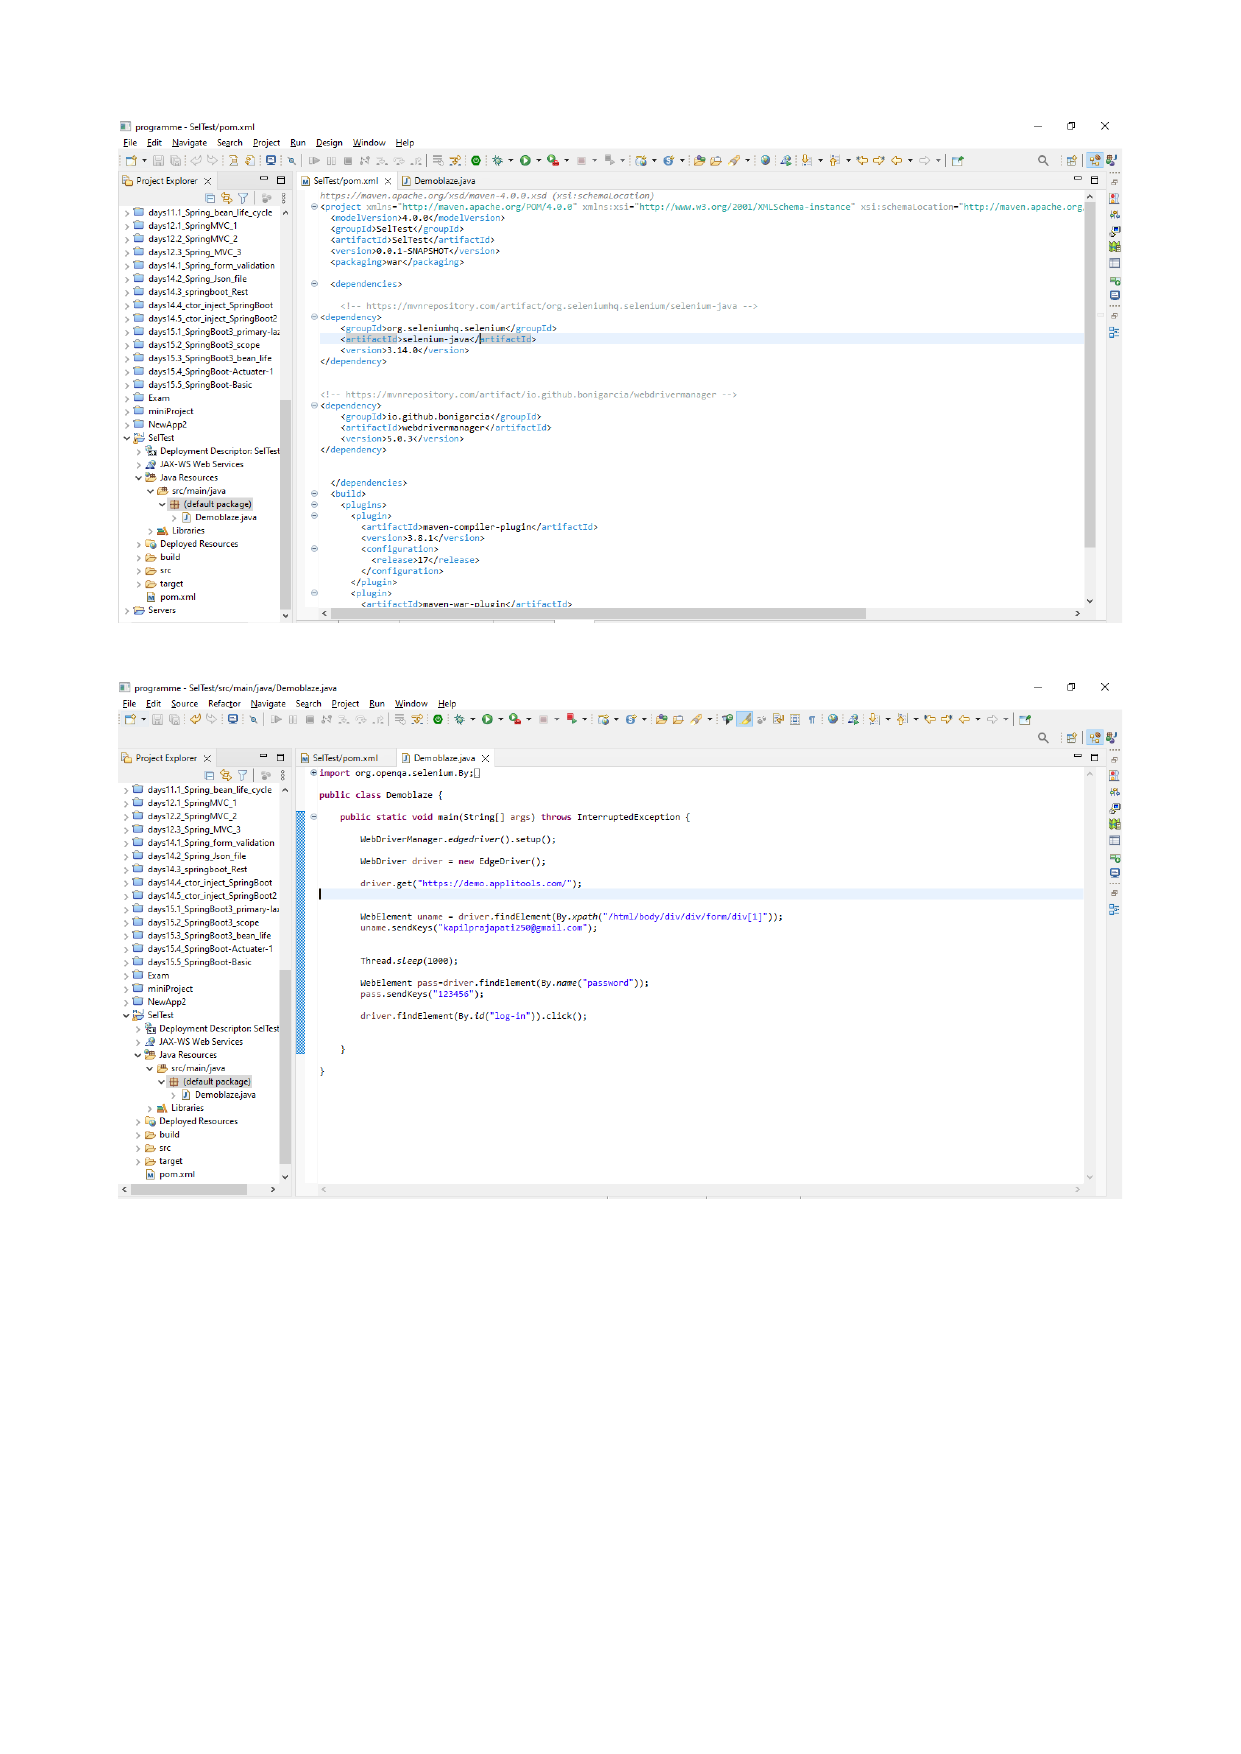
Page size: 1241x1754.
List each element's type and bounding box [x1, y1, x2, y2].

picture [118, 118, 1123, 623]
picture [118, 679, 1123, 1199]
